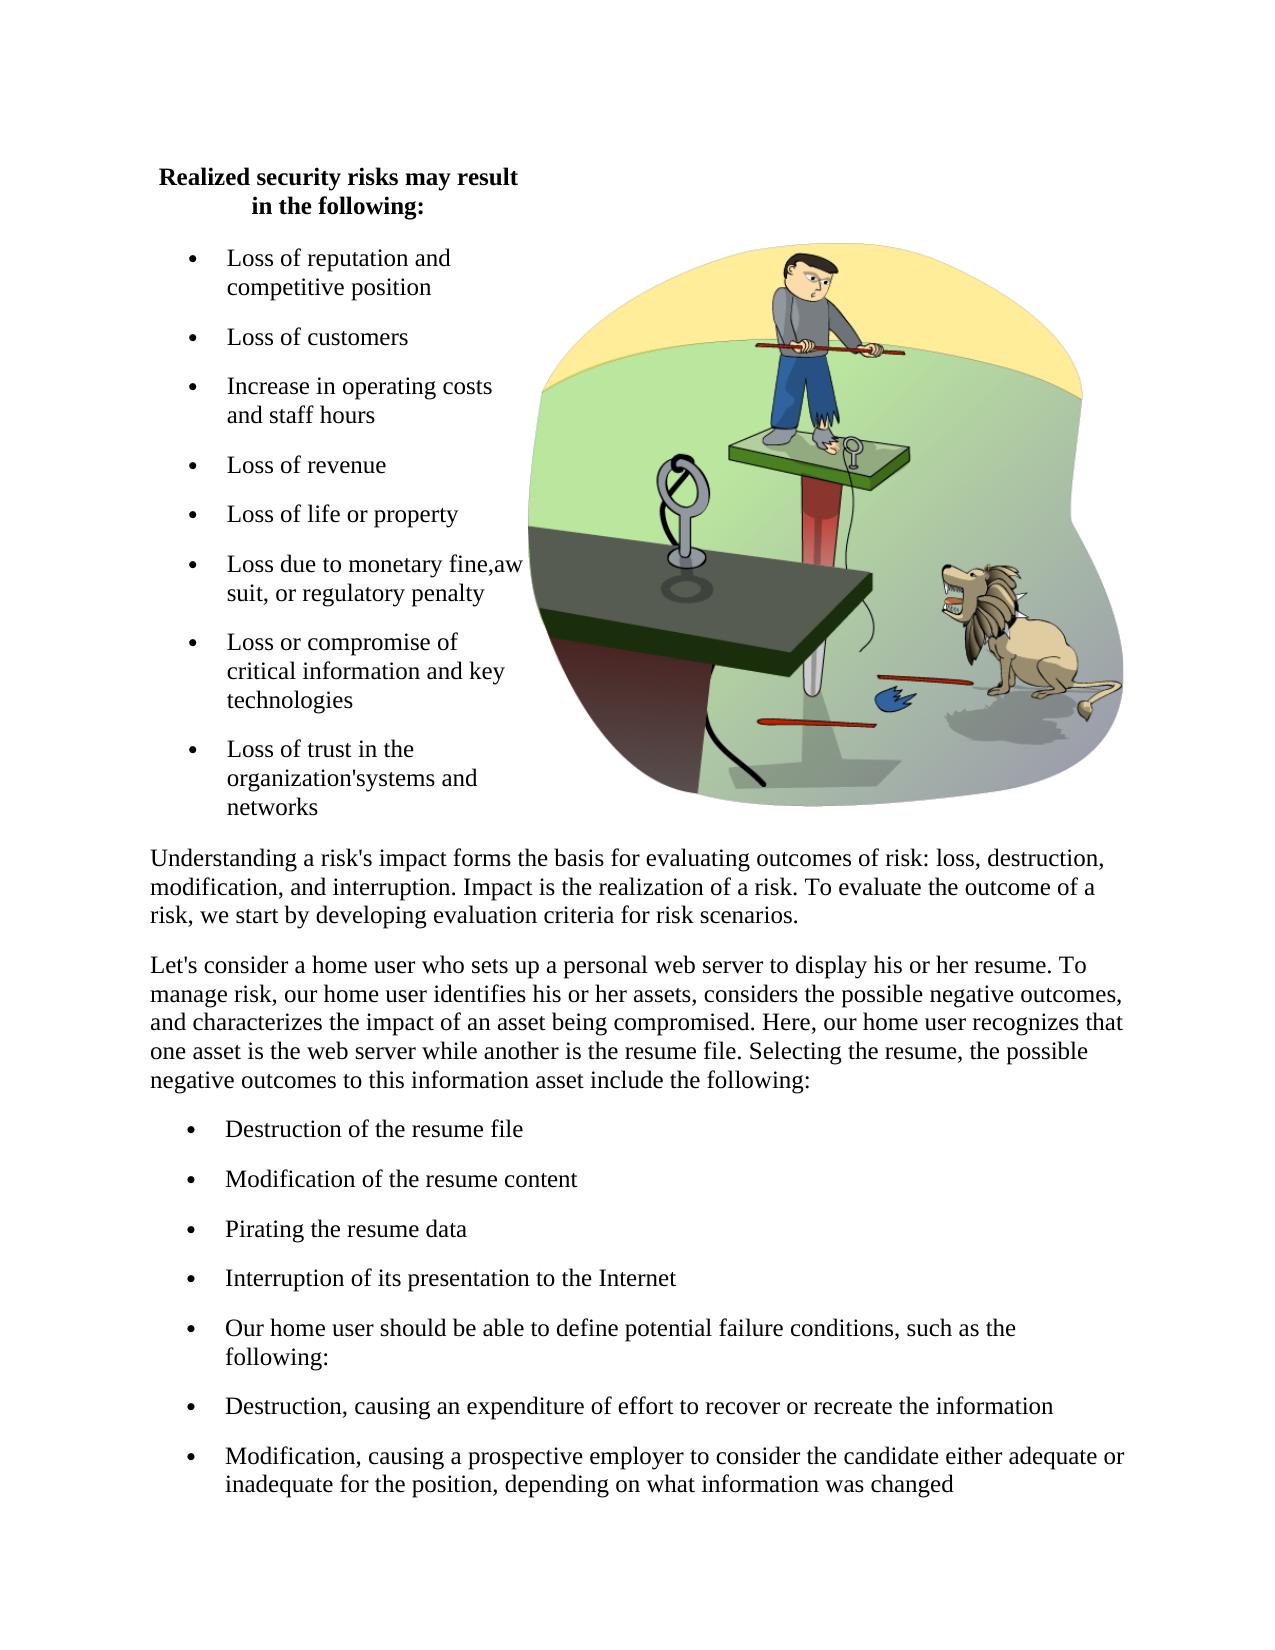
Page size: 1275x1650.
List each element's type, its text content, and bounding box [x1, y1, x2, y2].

text Let's consider a home user who sets up a personal web server to display his or her resume. To manage risk, our home user identifies his or her assets, considers the possible negative outcomes, and characterizes the impact of an asset being compromised. Here, our home user recognizes that one asset is the web server while another is the resume file. Selecting the resume, the possible negative outcomes to this information asset include the following: [150, 950, 1125, 1094]
list Modification, causing a prospective employer to consider the candidate either adequate or inadequate for the position, depending on what information was changed [187, 1441, 1125, 1498]
list Destruction of the resume file [187, 1114, 1125, 1143]
list Destruction, causing an expenditure of effort to recover or recreate the information [187, 1391, 1125, 1420]
table_cell [527, 231, 1134, 832]
list Modification of the resume content [187, 1164, 1125, 1193]
table_header [527, 150, 1134, 231]
list Interruption of its presentation to the Internet [187, 1263, 1125, 1292]
list Pirating the resume data [187, 1214, 1125, 1242]
table_cell Loss of reputation and competitive position Loss of customers Increase in operating costs and staff hours Loss of revenue Loss of life or property Loss due to monetary fine,aw suit, or regulatory penalty Loss or compromise of critical information and key technologies Loss of trust in the organization'systems and networks [150, 231, 527, 832]
table_header Realized security risks may result in the following: [150, 150, 527, 231]
list Our home user should be able to define potential failure conditions, such as the following: [187, 1313, 1125, 1370]
text Understanding a risk's impact forms the basis for evaluating outcomes of risk: loss, destruction, modification, and interruption. Impact is the realization of a risk. To evaluate the outcome of a risk, we start by developing evaluation criteria for risk scenarios. [150, 843, 1125, 929]
